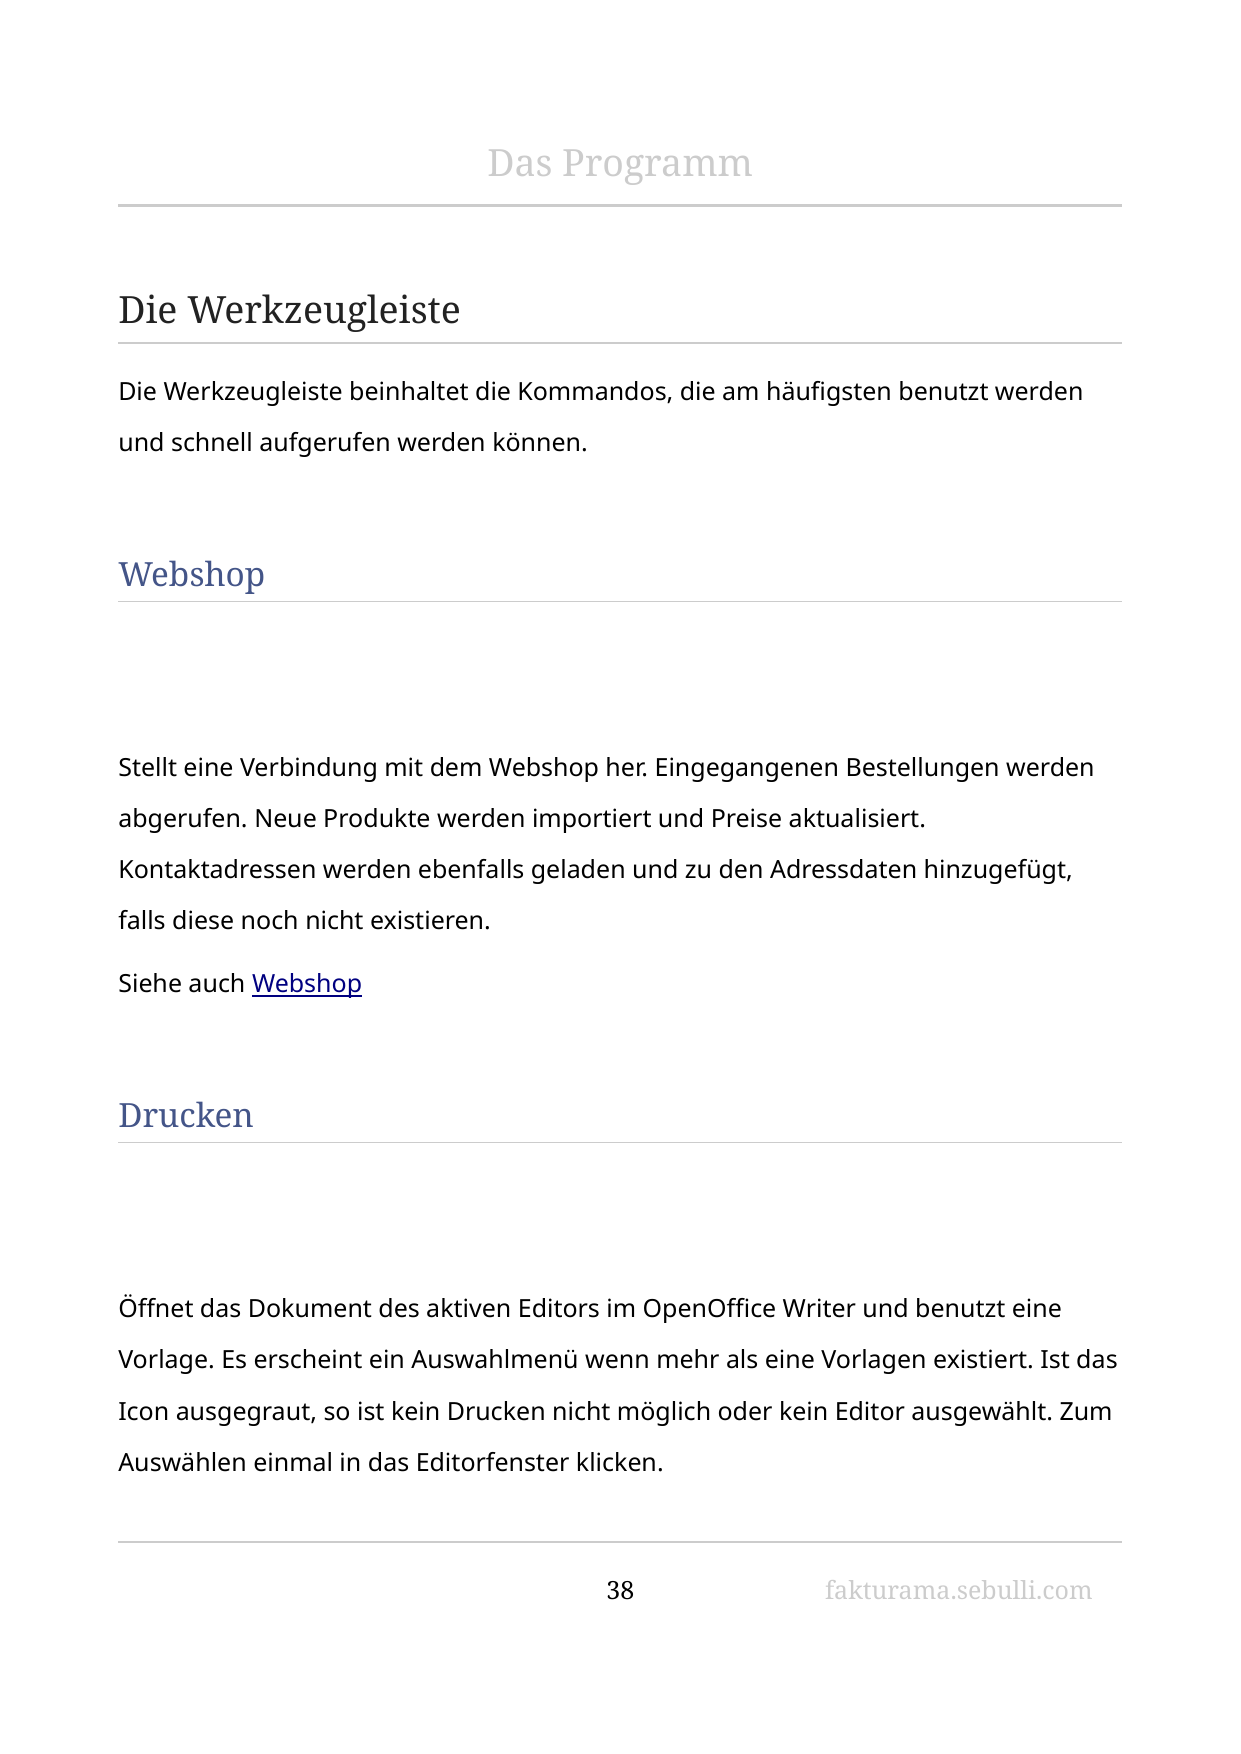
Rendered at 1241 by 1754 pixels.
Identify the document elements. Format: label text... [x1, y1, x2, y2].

subtitle Die Werkzeugleiste [118, 283, 1122, 342]
text Öffnet das Dokument des aktiven Editors im OpenOffice Writer und benutzt eine Vorlage. Es erscheint ein Auswahlmenü wenn mehr als eine Vorlagen existiert. Ist das Icon ausgegraut, so ist kein Drucken nicht möglich oder kein Editor ausgewählt. Zum Auswählen einmal in das Editorfenster klicken. [118, 1291, 1122, 1478]
text Die Werkzeugleiste beinhaltet die Kommandos, die am häufigsten benutzt werden und schnell aufgerufen werden können. [118, 373, 1122, 458]
text Stellt eine Verbindung mit dem Webshop her. Eingegangenen Bestellungen werden abgerufen. Neue Produkte werden importiert und Preise aktualisiert. Kontaktadressen werden ebenfalls geladen und zu den Adressdaten hinzugefügt, falls diese noch nicht existieren. [118, 749, 1122, 937]
subtitle Drucken [118, 1092, 1122, 1142]
text Siehe auch Webshop [118, 966, 1122, 1000]
subtitle Webshop [118, 551, 1122, 601]
